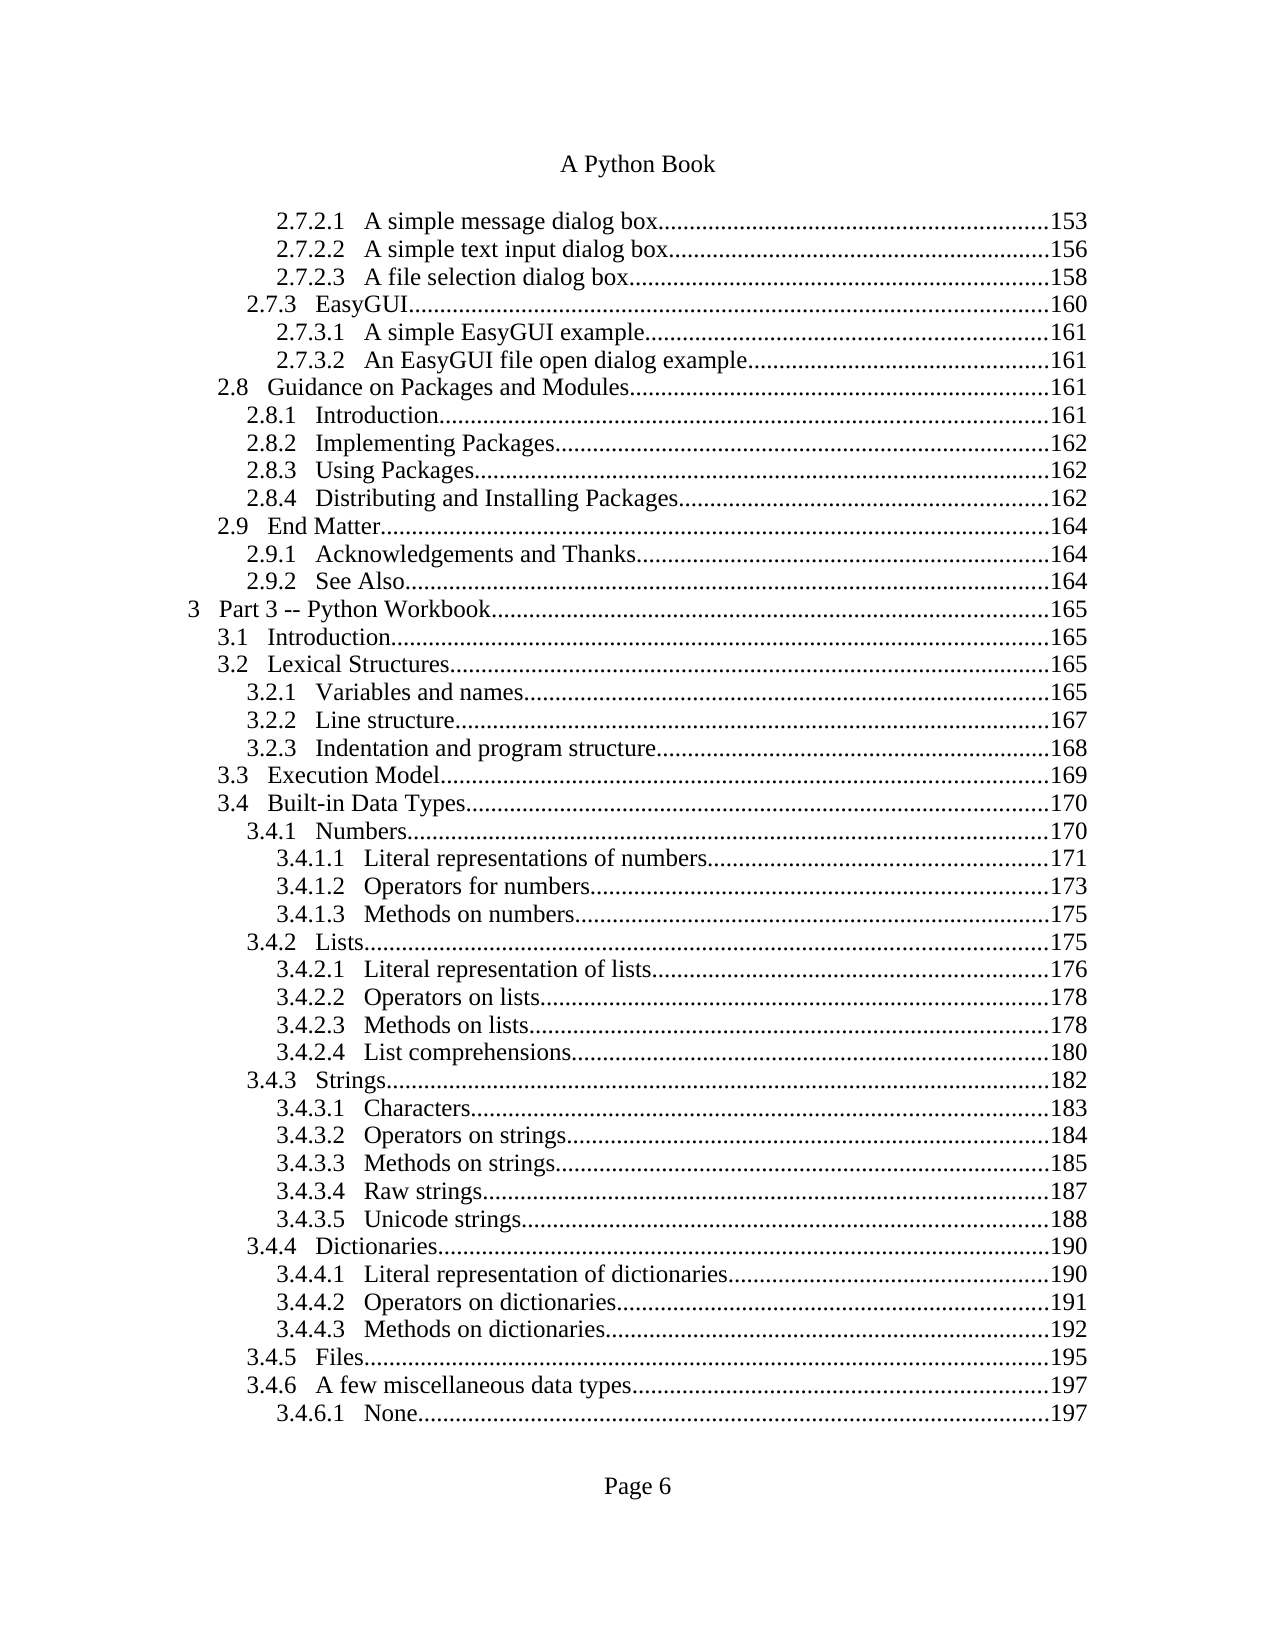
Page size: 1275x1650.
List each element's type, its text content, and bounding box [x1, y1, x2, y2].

text 3.1 Introduction 165 [217, 623, 1087, 651]
text 3.4.4.3 Methods on dictionaries 192 [276, 1316, 1087, 1343]
text 2.9.2 See Also 164 [246, 567, 1087, 595]
text 2.7.3 EasyGUI 160 [246, 290, 1087, 318]
text 3.4.3.5 Unicode strings 188 [276, 1205, 1087, 1232]
text 3.4.6.1 None 197 [276, 1399, 1087, 1426]
text 3.4.3.1 Characters 183 [276, 1094, 1087, 1122]
text 2.9 End Matter 164 [217, 512, 1087, 540]
text 2.8.2 Implementing Packages 162 [246, 429, 1087, 457]
text 2.7.3.2 An EasyGUI file open dialog example 161 [276, 346, 1087, 373]
text 3 Part 3 -- Python Workbook 165 [187, 595, 1087, 623]
text 3.4.2 Lists 175 [246, 928, 1087, 955]
text 3.2 Lexical Structures 165 [217, 651, 1087, 678]
text 3.4.4.2 Operators on dictionaries 191 [276, 1288, 1087, 1316]
text 3.4.1.2 Operators for numbers 173 [276, 872, 1087, 900]
text 3.4.4 Dictionaries 190 [246, 1232, 1087, 1260]
text 2.7.2.2 A simple text input dialog box 156 [276, 235, 1087, 263]
text 3.3 Execution Model 169 [217, 761, 1087, 789]
text 3.4.4.1 Literal representation of dictionaries 190 [276, 1260, 1087, 1288]
text 3.4.2.3 Methods on lists 178 [276, 1011, 1087, 1038]
text 3.2.2 Line structure 167 [246, 706, 1087, 734]
text 3.4.2.2 Operators on lists 178 [276, 983, 1087, 1011]
text 3.4.1.3 Methods on numbers 175 [276, 900, 1087, 928]
text 3.4.2.4 List comprehensions 180 [276, 1038, 1087, 1066]
text 3.2.3 Indentation and program structure 168 [246, 734, 1087, 761]
text 3.4.1.1 Literal representations of numbers 171 [276, 844, 1087, 872]
text 2.7.2.1 A simple message dialog box 153 [276, 207, 1087, 235]
text 3.4.2.1 Literal representation of lists 176 [276, 955, 1087, 983]
text 3.4.3.3 Methods on strings 185 [276, 1149, 1087, 1177]
text 3.4.3.2 Operators on strings 184 [276, 1122, 1087, 1149]
text 2.9.1 Acknowledgements and Thanks 164 [246, 540, 1087, 567]
text 2.8 Guidance on Packages and Modules 161 [217, 373, 1087, 401]
text 2.8.1 Introduction 161 [246, 401, 1087, 429]
text 3.4.3 Strings 182 [246, 1066, 1087, 1094]
text 2.7.2.3 A file selection dialog box 158 [276, 263, 1087, 290]
text 2.8.3 Using Packages 162 [246, 457, 1087, 484]
text 2.8.4 Distributing and Installing Packages 162 [246, 484, 1087, 512]
text 3.4.3.4 Raw strings 187 [276, 1177, 1087, 1205]
text 3.2.1 Variables and names 165 [246, 678, 1087, 706]
text 3.4.5 Files 195 [246, 1343, 1087, 1371]
text 2.7.3.1 A simple EasyGUI example 161 [276, 318, 1087, 346]
text 3.4 Built-in Data Types 170 [217, 789, 1087, 817]
text 3.4.6 A few miscellaneous data types 197 [246, 1371, 1087, 1399]
text 3.4.1 Numbers 170 [246, 817, 1087, 844]
